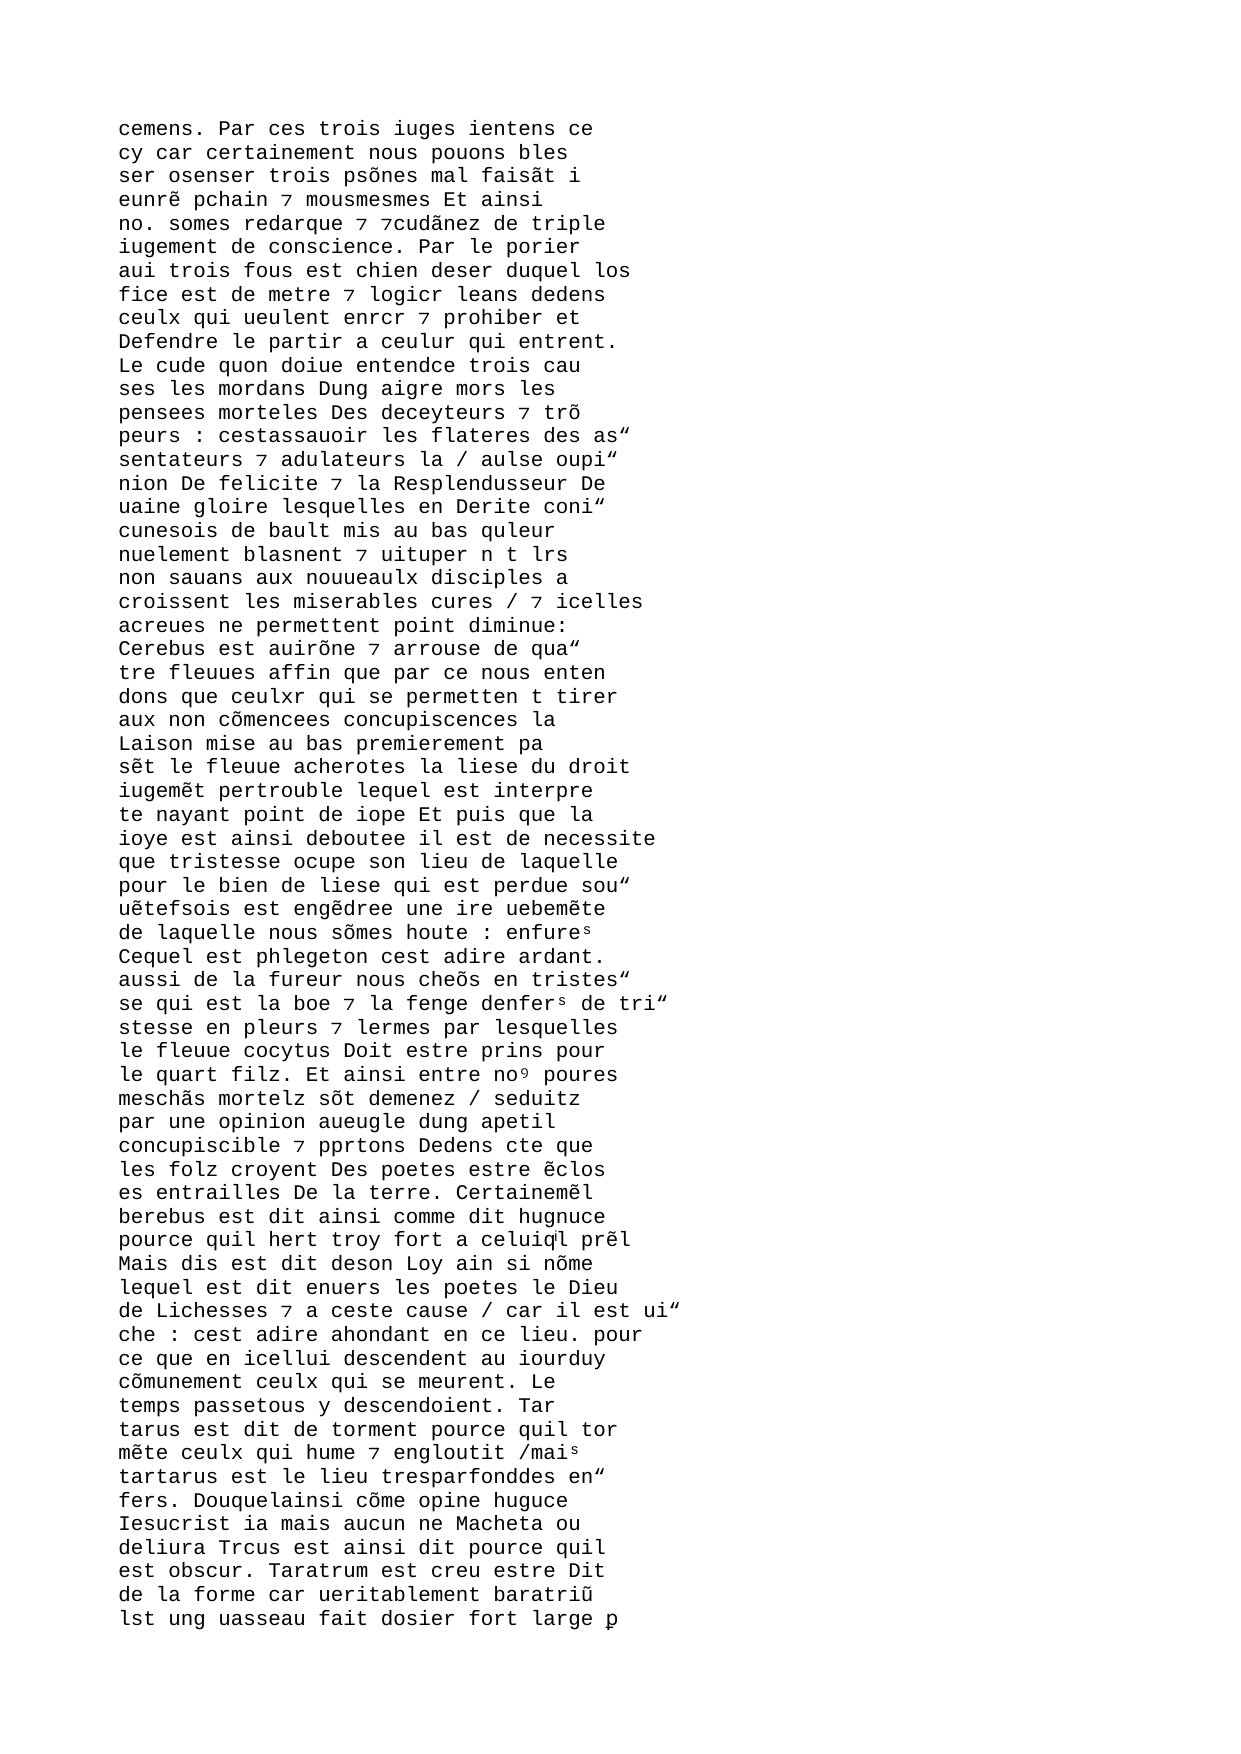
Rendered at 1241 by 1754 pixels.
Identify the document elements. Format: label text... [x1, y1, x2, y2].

text che : cest adire ahondant en ce lieu. pour [118, 1324, 1122, 1348]
text ioye est ainsi deboutee il est de necessite [118, 827, 1122, 851]
text est obscur. Taratrum est creu estre Dit [118, 1561, 1122, 1584]
text peurs : cestassauoir les flateres des as“ [118, 426, 1122, 449]
text berebus est dit ainsi comme dit hugnuce [118, 1206, 1122, 1229]
text no. somes redarque ⁊ ⁊cudãnez de triple [118, 213, 1122, 236]
text mẽte ceulx qui hume ⁊ engloutit /maiˢ [118, 1442, 1122, 1466]
text iugement de conscience. Par le porier [118, 236, 1122, 260]
text de laquelle nous sõmes houte : enfureˢ [118, 922, 1122, 946]
text dons que ceulxr qui se permetten t tirer [118, 686, 1122, 709]
text eunrẽ pchain ⁊ mousmesmes Et ainsi [118, 189, 1122, 213]
text pource quil hert troy fort a celuiqͥl prẽl [118, 1229, 1122, 1253]
text concupiscible ⁊ pprtons Dedens cte que [118, 1135, 1122, 1158]
text stesse en pleurs ⁊ lermes par lesquelles [118, 1017, 1122, 1040]
text fers. Douquelainsi cõme opine huguce [118, 1489, 1122, 1513]
text acreues ne permettent point diminue: [118, 615, 1122, 638]
text cemens. Par ces trois iuges ientens ce [118, 118, 1122, 142]
text par une opinion aueugle dung apetil [118, 1111, 1122, 1135]
text Cerebus est auirõne ⁊ arrouse de qua“ [118, 638, 1122, 662]
text ceulx qui ueulent enrcr ⁊ prohiber et [118, 307, 1122, 331]
text cõmunement ceulx qui se meurent. Le [118, 1371, 1122, 1395]
text Cequel est phlegeton cest adire ardant. [118, 946, 1122, 969]
text meschãs mortelz sõt demenez / seduitz [118, 1088, 1122, 1111]
text ses les mordans Dung aigre mors les [118, 378, 1122, 402]
text Mais dis est dit deson Loy ain si nõme [118, 1253, 1122, 1277]
text fice est de metre ⁊ logicr leans dedens [118, 284, 1122, 307]
text croissent les miserables cures / ⁊ icelles [118, 591, 1122, 615]
text lequel est dit enuers les poetes le Dieu [118, 1277, 1122, 1300]
text sẽt le fleuue acherotes la liese du droit [118, 757, 1122, 780]
text te nayant point de iope Et puis que la [118, 804, 1122, 827]
text non sauans aux nouueaulx disciples a [118, 567, 1122, 591]
text de la forme car ueritablement baratriũ [118, 1584, 1122, 1608]
text es entrailles De la terre. Certainemẽl [118, 1182, 1122, 1206]
text aux non cõmencees concupiscences la [118, 709, 1122, 733]
text Iesucrist ia mais aucun ne Macheta ou [118, 1513, 1122, 1537]
text le fleuue cocytus Doit estre prins pour [118, 1040, 1122, 1064]
text ce que en icellui descendent au iourduy [118, 1348, 1122, 1371]
text cy car certainement nous pouons bles [118, 142, 1122, 165]
text iugemẽt pertrouble lequel est interpre [118, 780, 1122, 804]
text pensees morteles Des deceyteurs ⁊ trõ [118, 402, 1122, 426]
text cunesois de bault mis au bas quleur [118, 520, 1122, 544]
text le quart filz. Et ainsi entre noꝰ poures [118, 1064, 1122, 1088]
text sentateurs ⁊ adulateurs la / aulse oupi“ [118, 449, 1122, 473]
text nuelement blasnent ⁊ uituper n t lrs [118, 544, 1122, 567]
text tre fleuues affin que par ce nous enten [118, 662, 1122, 686]
text se qui est la boe ⁊ la fenge denferˢ de tri“ [118, 993, 1122, 1017]
text que tristesse ocupe son lieu de laquelle [118, 851, 1122, 875]
text Laison mise au bas premierement pa [118, 733, 1122, 757]
text deliura Trcus est ainsi dit pource quil [118, 1537, 1122, 1561]
text de Lichesses ⁊ a ceste cause / car il est ui“ [118, 1300, 1122, 1324]
text uaine gloire lesquelles en Derite coni“ [118, 496, 1122, 520]
text aussi de la fureur nous cheõs en tristes“ [118, 969, 1122, 993]
text temps passetous y descendoient. Tar [118, 1395, 1122, 1419]
text nion De felicite ⁊ la Resplendusseur De [118, 473, 1122, 496]
text ser osenser trois psõnes mal faisãt i [118, 165, 1122, 189]
text les folz croyent Des poetes estre ẽclos [118, 1158, 1122, 1182]
text tarus est dit de torment pource quil tor [118, 1419, 1122, 1442]
text lst ung uasseau fait dosier fort large ꝑ [118, 1608, 1122, 1631]
text Defendre le partir a ceulur qui entrent. [118, 331, 1122, 354]
text tartarus est le lieu tresparfonddes en“ [118, 1466, 1122, 1489]
text Le cude quon doiue entendce trois cau [118, 354, 1122, 378]
text aui trois fous est chien deser duquel los [118, 260, 1122, 284]
text pour le bien de liese qui est perdue sou“ [118, 875, 1122, 898]
text uẽtefsois est engẽdree une ire uebemẽte [118, 898, 1122, 922]
